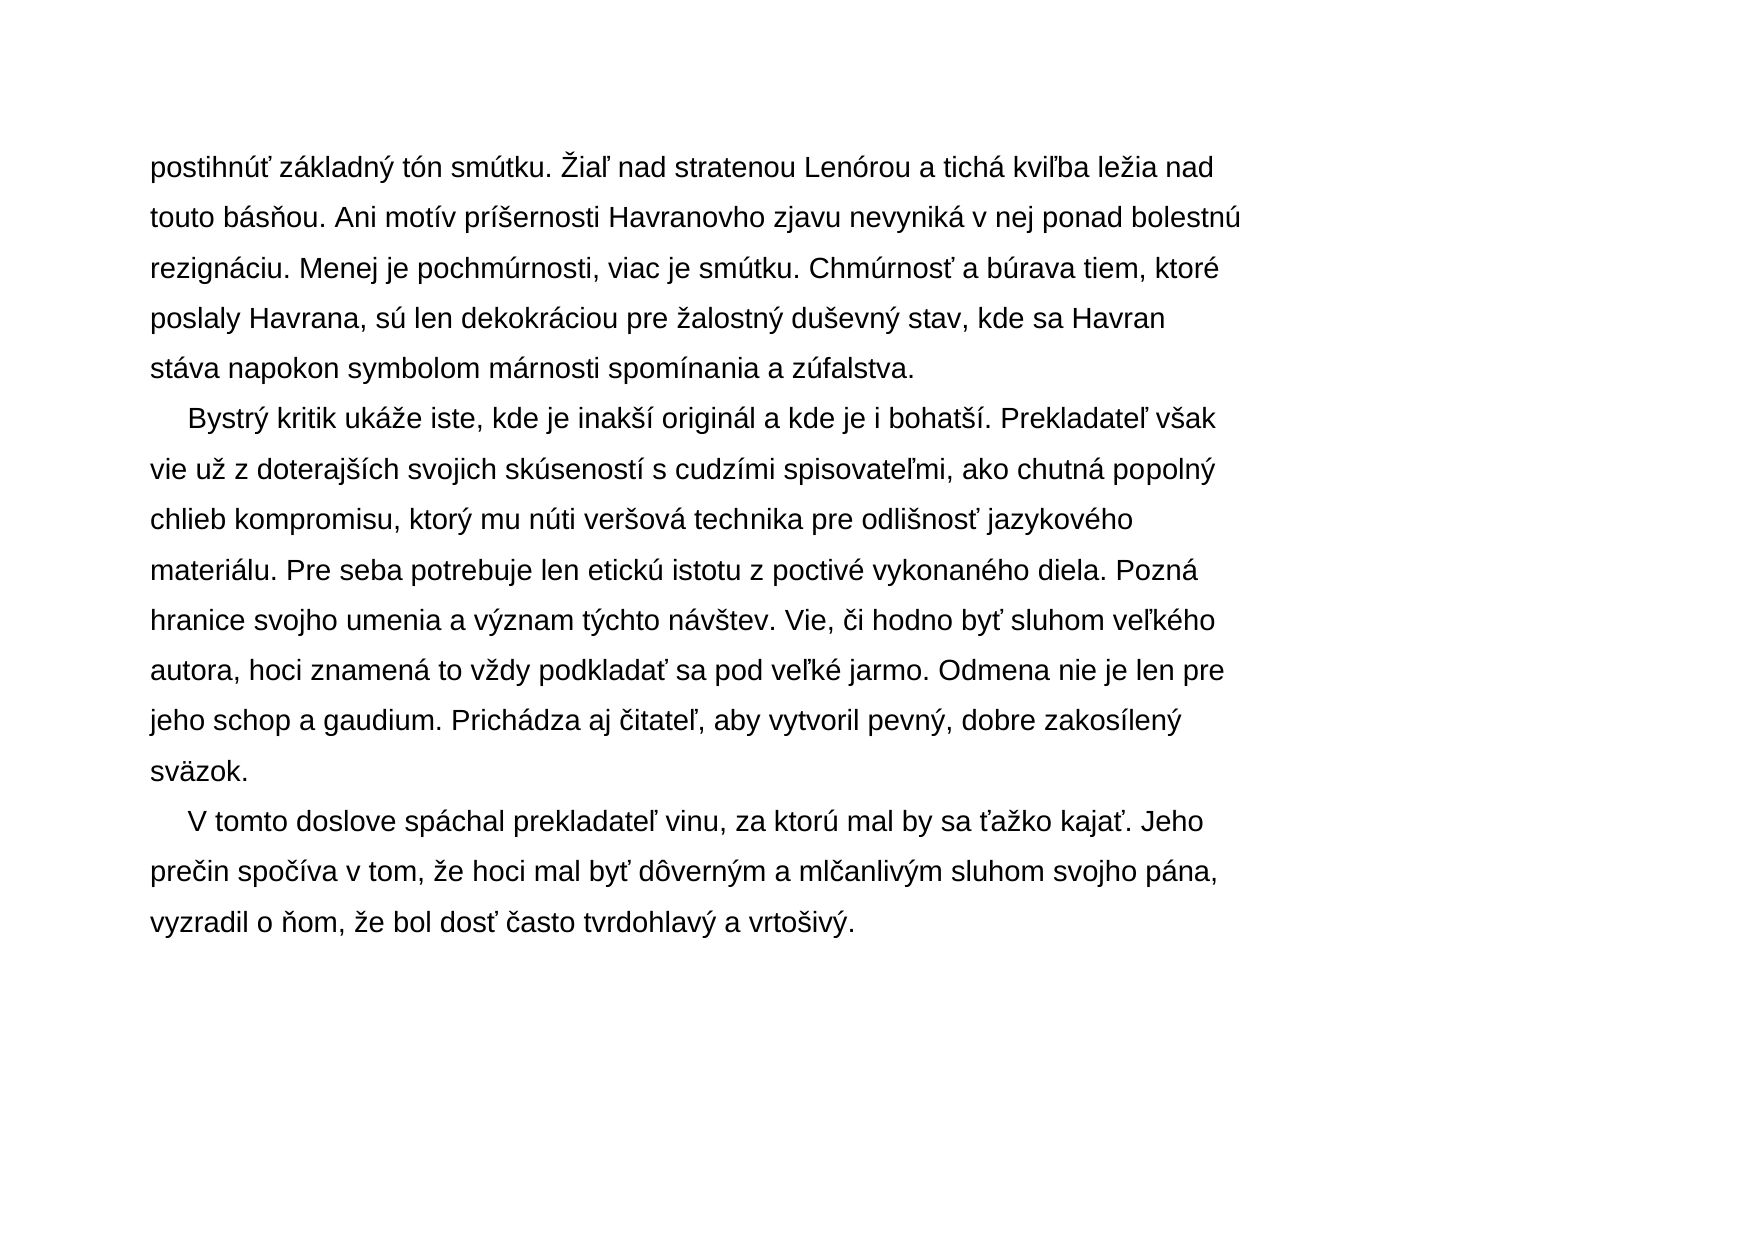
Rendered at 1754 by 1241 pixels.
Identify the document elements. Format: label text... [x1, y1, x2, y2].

text V tomto doslove spáchal prekladateľ vinu, za ktorú mal by sa ťažko kajať. Jeho prečin spočíva v tom, že hoci mal byť dôverným a mlčanlivým sluhom svojho pána, vyzradil o ňom, že bol dosť často tvrdohlavý a vrtošivý. [150, 804, 1243, 938]
text postihnúť základný tón smútku. Žiaľ nad stratenou Lenórou a tichá kviľba ležia nad touto básňou. Ani motív príšernosti Havranovho zjavu nevyniká v nej ponad bolestnú rezignáciu. Menej je pochmúrnosti, viac je smútku. Chmúrnosť a búrava tiem, ktoré poslaly Hav­rana, sú len dekokráciou pre žalostný duševný stav, kde sa Havran stáva napokon symbolom márnosti spomína­nia a zúfalstva. [150, 150, 1243, 385]
text Bystrý kritik ukáže iste, kde je inakší originál a kde je i bohatší. Prekladateľ však vie už z doterajších svo­jich skúseností s cudzími spisovateľmi, ako chutná po­polný chlieb kompromisu, ktorý mu núti veršová tech­nika pre odlišnosť jazykového materiálu. Pre seba potre­buje len etickú istotu z poctivé vykonaného diela. Pozná hranice svojho umenia a význam týchto návštev. Vie, či hodno byť sluhom veľkého autora, hoci znamená to vždy podkladať sa pod veľké jarmo. Odmena nie je len pre jeho schop a gaudium. Prichádza aj čitateľ, aby vytvoril pevný, dobre zakosílený sväzok. [150, 402, 1243, 787]
